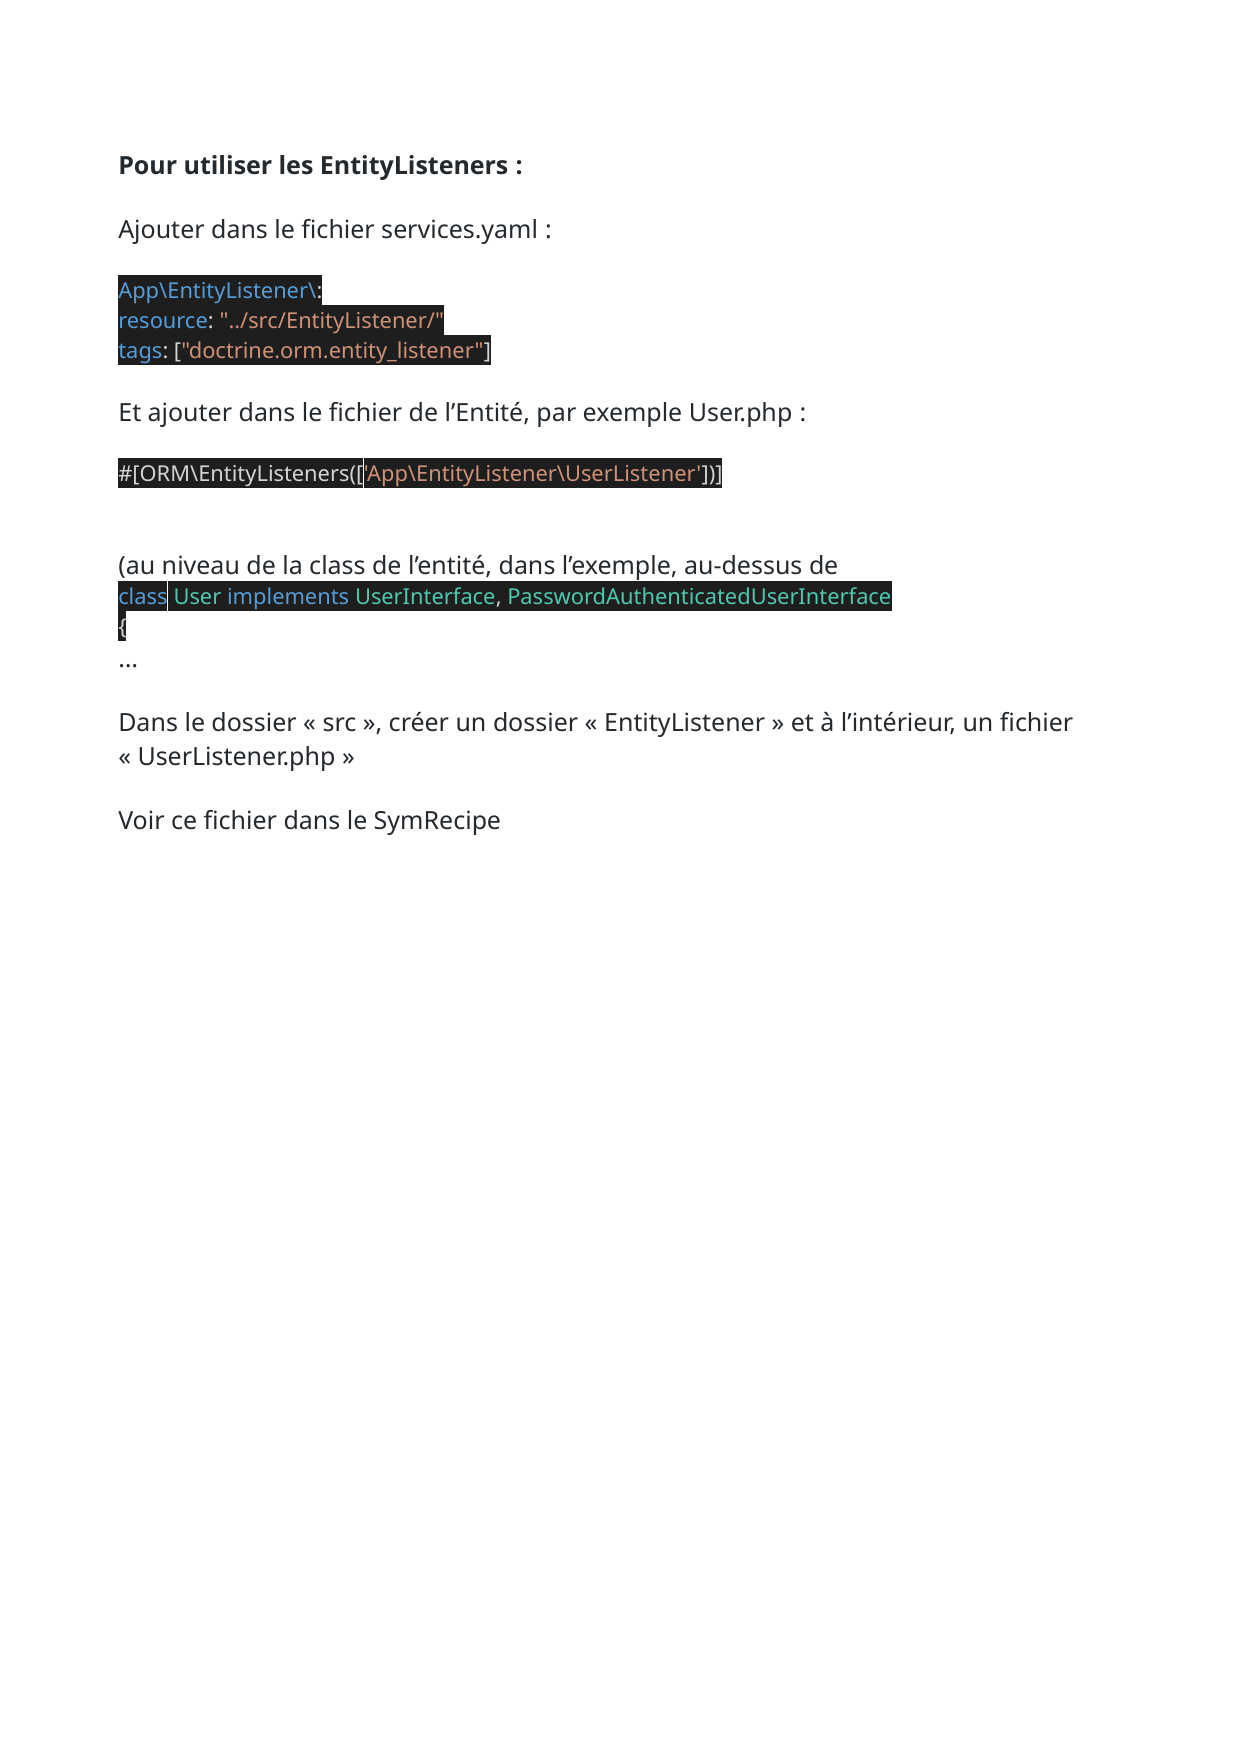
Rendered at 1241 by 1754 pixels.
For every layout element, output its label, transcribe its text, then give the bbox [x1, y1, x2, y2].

text Et ajouter dans le fichier de l’Entité, par exemple User.php : [118, 394, 1122, 428]
text (au niveau de la class de l’entité, dans l’exemple, au-dessus de [118, 547, 1122, 581]
text Dans le dossier « src », créer un dossier « EntityListener » et à l’intérieur, un fichier « UserListener.php » [118, 705, 1122, 773]
text Pour utiliser les EntityListeners : [118, 148, 1122, 182]
text App\EntityListener\: [118, 275, 1122, 305]
text class User implements UserInterface, PasswordAuthenticatedUserInterface [118, 581, 1122, 611]
text resource: "../src/EntityListener/" [118, 305, 1122, 335]
text tags: ["doctrine.orm.entity_listener"] [118, 335, 1122, 365]
text { [118, 611, 1122, 641]
text Voir ce fichier dans le SymRecipe [118, 802, 1122, 837]
text … [118, 641, 1122, 675]
text Ajouter dans le fichier services.yaml : [118, 212, 1122, 246]
text #[ORM\EntityListeners(['App\EntityListener\UserListener'])] [118, 458, 1122, 488]
